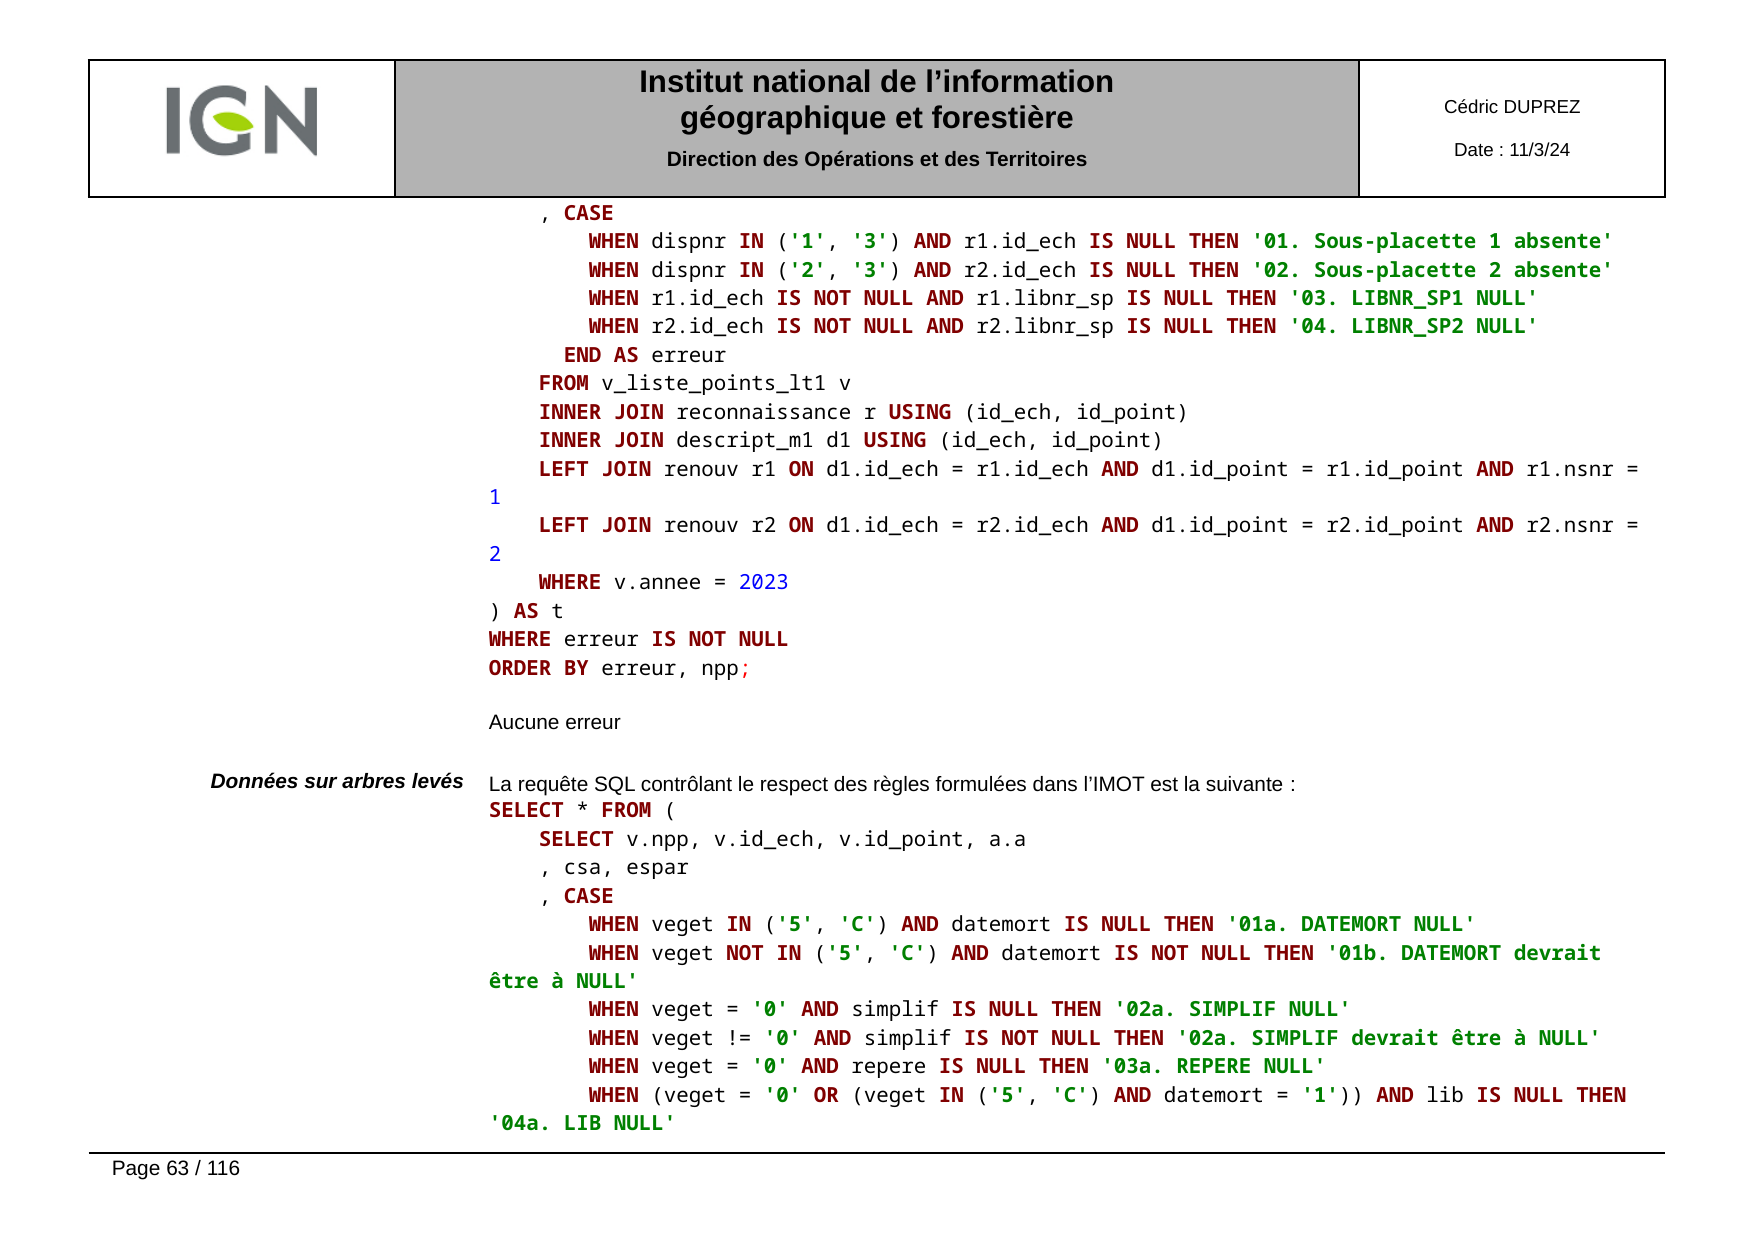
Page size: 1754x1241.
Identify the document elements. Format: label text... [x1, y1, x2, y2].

table_cell [89, 198, 483, 768]
picture [141, 62, 343, 180]
table_cell Données sur arbres levés [89, 768, 483, 1143]
table_cell , CASE WHEN dispnr IN ('1', '3') AND r1.id_ech IS NULL THEN '01. Sous-placette 1 absente' WHEN dispnr IN ('2', '3') AND r2.id_ech IS NULL THEN '02. Sous-placette 2 absente' WHEN r1.id_ech IS NOT NULL AND r1.libnr_sp IS NULL THEN '03. LIBNR_SP1 NULL' WHEN r2.id_ech IS NOT NULL AND r2.libnr_sp IS NULL THEN '04. LIBNR_SP2 NULL' END AS erreur FROM v_liste_points_lt1 v INNER JOIN reconnaissance r USING (id_ech, id_point) INNER JOIN descript_m1 d1 USING (id_ech, id_point) LEFT JOIN renouv r1 ON d1.id_ech = r1.id_ech AND d1.id_point = r1.id_point AND r1.nsnr = 1 LEFT JOIN renouv r2 ON d1.id_ech = r2.id_ech AND d1.id_point = r2.id_point AND r2.nsnr = 2 WHERE v.annee = 2023 ) AS t WHERE erreur IS NOT NULL ORDER BY erreur, npp; Aucune erreur [483, 198, 1665, 768]
table_cell La requête SQL contrôlant le respect des règles formulées dans l’IMOT est la suivante : SELECT * FROM ( SELECT v.npp, v.id_ech, v.id_point, a.a , csa, espar , CASE WHEN veget IN ('5', 'C') AND datemort IS NULL THEN '01a. DATEMORT NULL' WHEN veget NOT IN ('5', 'C') AND datemort IS NOT NULL THEN '01b. DATEMORT devrait être à NULL' WHEN veget = '0' AND simplif IS NULL THEN '02a. SIMPLIF NULL' WHEN veget != '0' AND simplif IS NOT NULL THEN '02a. SIMPLIF devrait être à NULL' WHEN veget = '0' AND repere IS NULL THEN '03a. REPERE NULL' WHEN (veget = '0' OR (veget IN ('5', 'C') AND datemort = '1')) AND lib IS NULL THEN '04a. LIB NULL' [483, 768, 1665, 1143]
